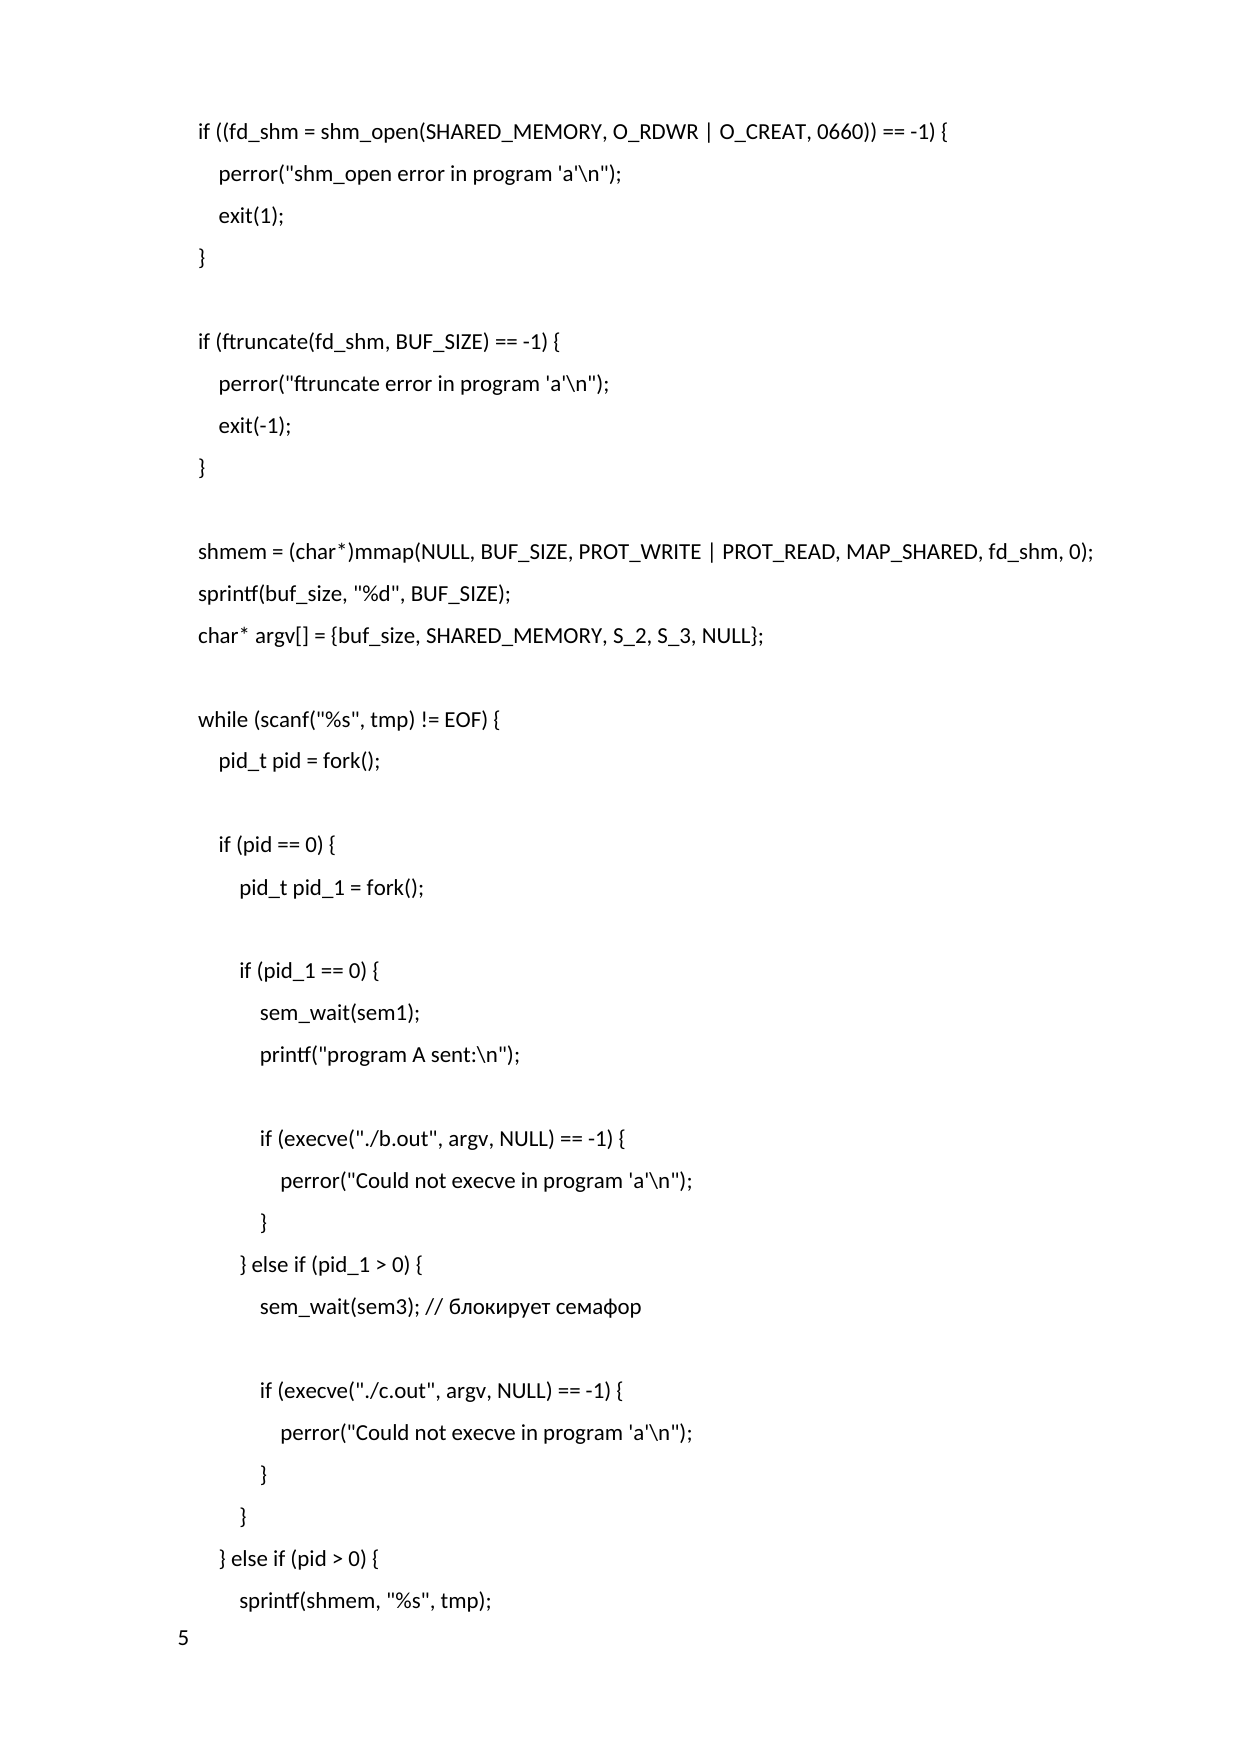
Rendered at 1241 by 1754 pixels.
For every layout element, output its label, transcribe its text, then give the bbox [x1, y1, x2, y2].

text sprintf(shmem, "%s", tmp); [177, 1586, 1152, 1614]
text sem_wait(sem1); [177, 998, 1152, 1027]
text } [177, 243, 1152, 271]
text if (pid == 0) { [177, 831, 1152, 859]
text if (ftruncate(fd_shm, BUF_SIZE) == -1) { [177, 327, 1152, 355]
text } else if (pid_1 > 0) { [177, 1250, 1152, 1278]
text sprintf(buf_size, "%d", BUF_SIZE); [177, 579, 1152, 607]
text char* argv[] = {buf_size, SHARED_MEMORY, S_2, S_3, NULL}; [177, 621, 1152, 649]
text perror("ftruncate error in program 'a'\n"); [177, 369, 1152, 397]
text perror("Could not execve in program 'a'\n"); [177, 1166, 1152, 1194]
text } [177, 1208, 1152, 1236]
text if (pid_1 == 0) { [177, 957, 1152, 984]
text } [177, 453, 1152, 481]
text if ((fd_shm = shm_open(SHARED_MEMORY, O_RDWR | O_CREAT, 0660)) == -1) { [177, 117, 1152, 145]
text perror("shm_open error in program 'a'\n"); [177, 159, 1152, 187]
text shmem = (char*)mmap(NULL, BUF_SIZE, PROT_WRITE | PROT_READ, MAP_SHARED, fd_shm, 0); [177, 537, 1152, 565]
text exit(-1); [177, 411, 1152, 439]
text if (execve("./b.out", argv, NULL) == -1) { [177, 1124, 1152, 1152]
text exit(1); [177, 201, 1152, 229]
text pid_t pid_1 = fork(); [177, 873, 1152, 901]
text printf("program A sent:\n"); [177, 1041, 1152, 1068]
text while (scanf("%s", tmp) != EOF) { [177, 705, 1152, 733]
text } [177, 1460, 1152, 1488]
text } [177, 1502, 1152, 1530]
text if (execve("./c.out", argv, NULL) == -1) { [177, 1376, 1152, 1404]
text perror("Could not execve in program 'a'\n"); [177, 1418, 1152, 1446]
text } else if (pid > 0) { [177, 1544, 1152, 1572]
text sem_wait(sem3); // блокирует семафор [177, 1292, 1152, 1320]
text pid_t pid = fork(); [177, 747, 1152, 775]
